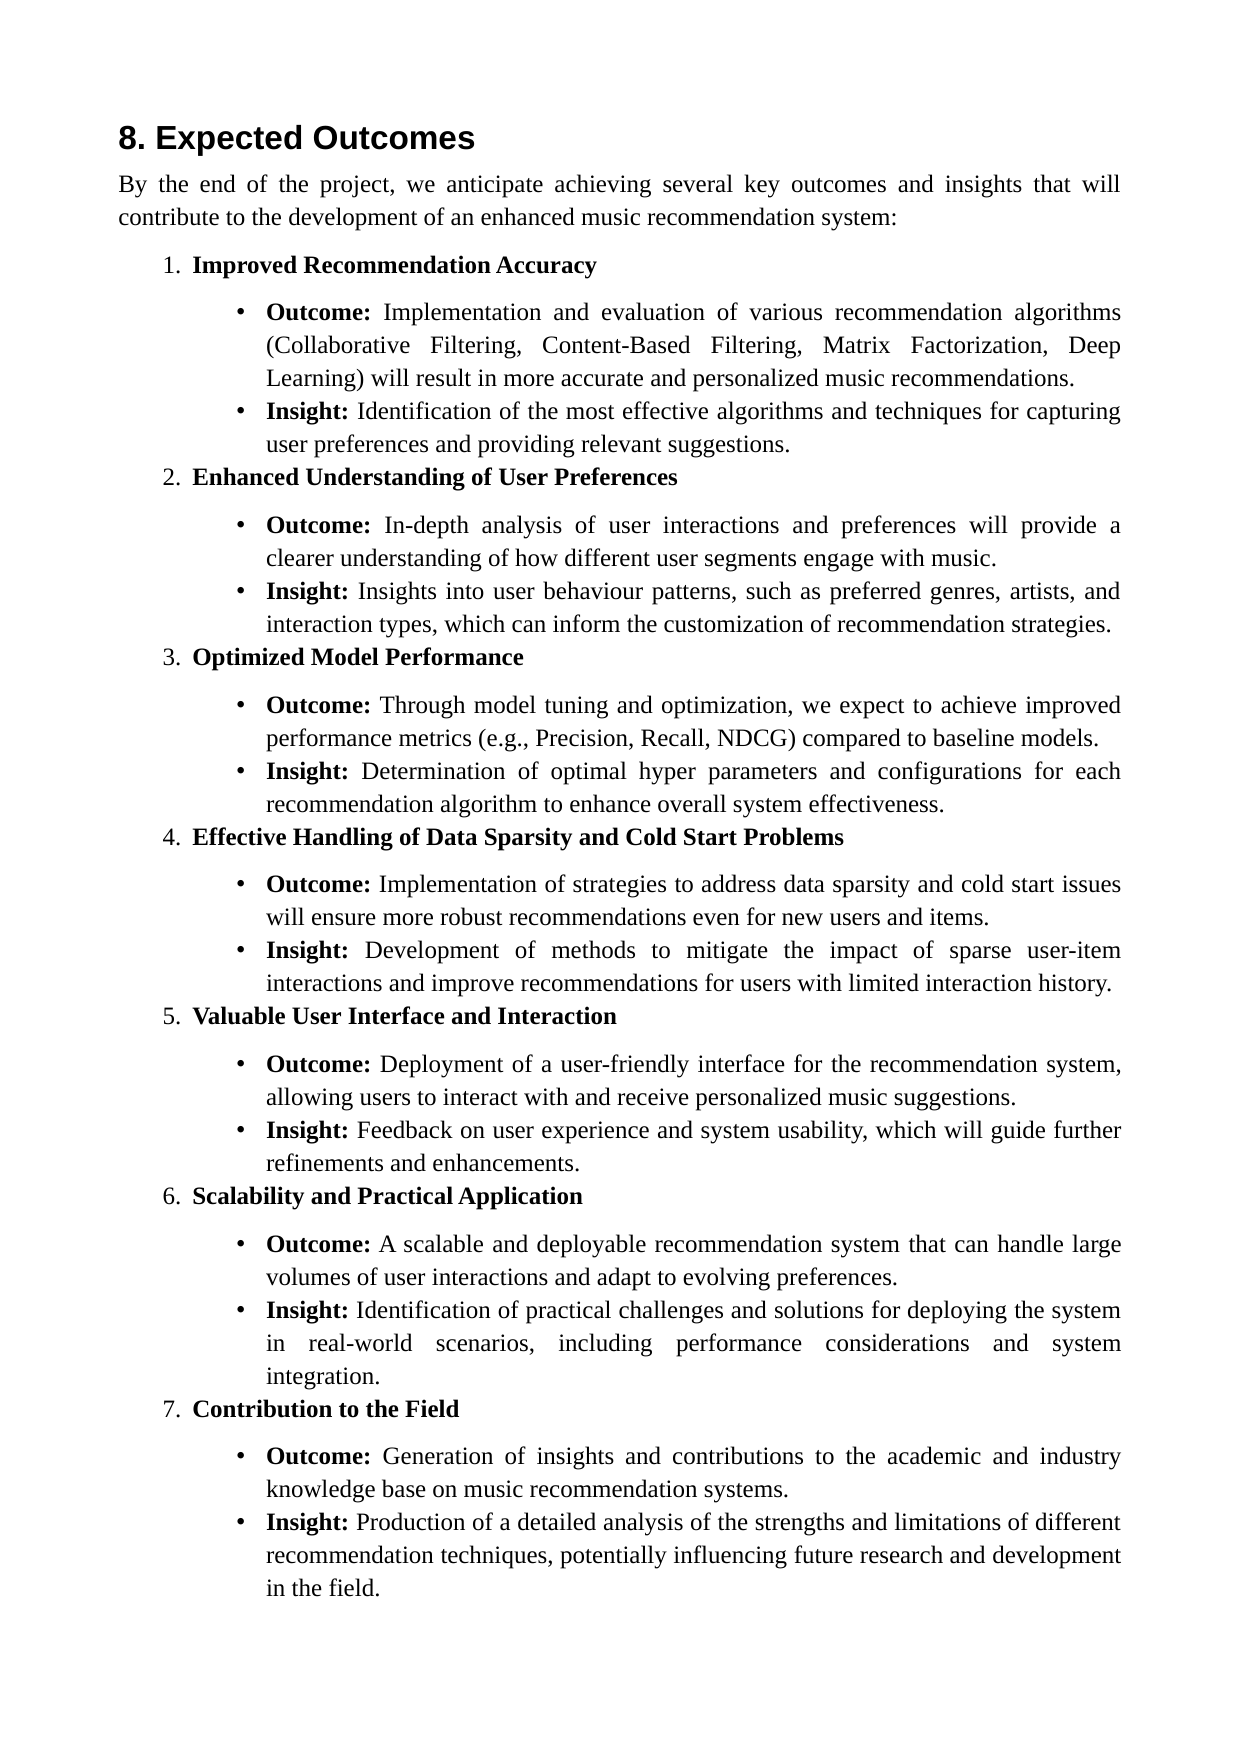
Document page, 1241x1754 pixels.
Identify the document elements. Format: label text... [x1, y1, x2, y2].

list Insight: Determination of optimal hyper parameters and configurations for each recommendation algorithm to enhance overall system effectiveness. [236, 756, 1122, 817]
list Improved Recommendation Accuracy [162, 250, 1122, 278]
list Scalability and Practical Application [162, 1181, 1122, 1210]
list Outcome: Implementation of strategies to address data sparsity and cold start issues will ensure more robust recommendations even for new users and items. [236, 869, 1122, 931]
list Outcome: A scalable and deployable recommendation system that can handle large volumes of user interactions and adapt to evolving preferences. [236, 1229, 1122, 1291]
list Insight: Identification of the most effective algorithms and techniques for capturing user preferences and providing relevant suggestions. [236, 396, 1122, 458]
list Valuable User Interface and Interaction [162, 1001, 1122, 1030]
list Outcome: Generation of insights and contributions to the academic and industry knowledge base on music recommendation systems. [236, 1441, 1122, 1503]
list Contribution to the Field [162, 1394, 1122, 1423]
list Outcome: Through model tuning and optimization, we expect to achieve improved performance metrics (e.g., Precision, Recall, NDCG) compared to baseline models. [236, 690, 1122, 751]
text By the end of the project, we anticipate achieving several key outcomes and insights that will contribute to the development of an enhanced music recommendation system: [118, 169, 1122, 231]
list Insight: Production of a detailed analysis of the strengths and limitations of different recommendation techniques, potentially influencing future research and development in the field. [236, 1507, 1122, 1602]
list Optimized Model Performance [162, 642, 1122, 671]
list Outcome: Implementation and evaluation of various recommendation algorithms (Collaborative Filtering, Content-Based Filtering, Matrix Factorization, Deep Learning) will result in more accurate and personalized music recommendations. [236, 297, 1122, 392]
list Outcome: Deployment of a user-friendly interface for the recommendation system, allowing users to interact with and receive personalized music suggestions. [236, 1049, 1122, 1111]
list Enhanced Understanding of User Preferences [162, 462, 1122, 491]
list Effective Handling of Data Sparsity and Cold Start Problems [162, 822, 1122, 851]
list Insight: Feedback on user experience and system usability, which will guide further refinements and enhancements. [236, 1115, 1122, 1177]
list Insight: Identification of practical challenges and solutions for deploying the system in real-world scenarios, including performance considerations and system integration. [236, 1295, 1122, 1389]
list Insight: Insights into user behaviour patterns, such as preferred genres, artists, and interaction types, which can inform the customization of recommendation strategies. [236, 576, 1122, 638]
list Outcome: In-depth analysis of user interactions and preferences will provide a clearer understanding of how different user segments engage with music. [236, 510, 1122, 572]
list Insight: Development of methods to mitigate the impact of sparse user-item interactions and improve recommendations for users with limited interaction history. [236, 935, 1122, 997]
subtitle 8. Expected Outcomes [118, 118, 1122, 157]
